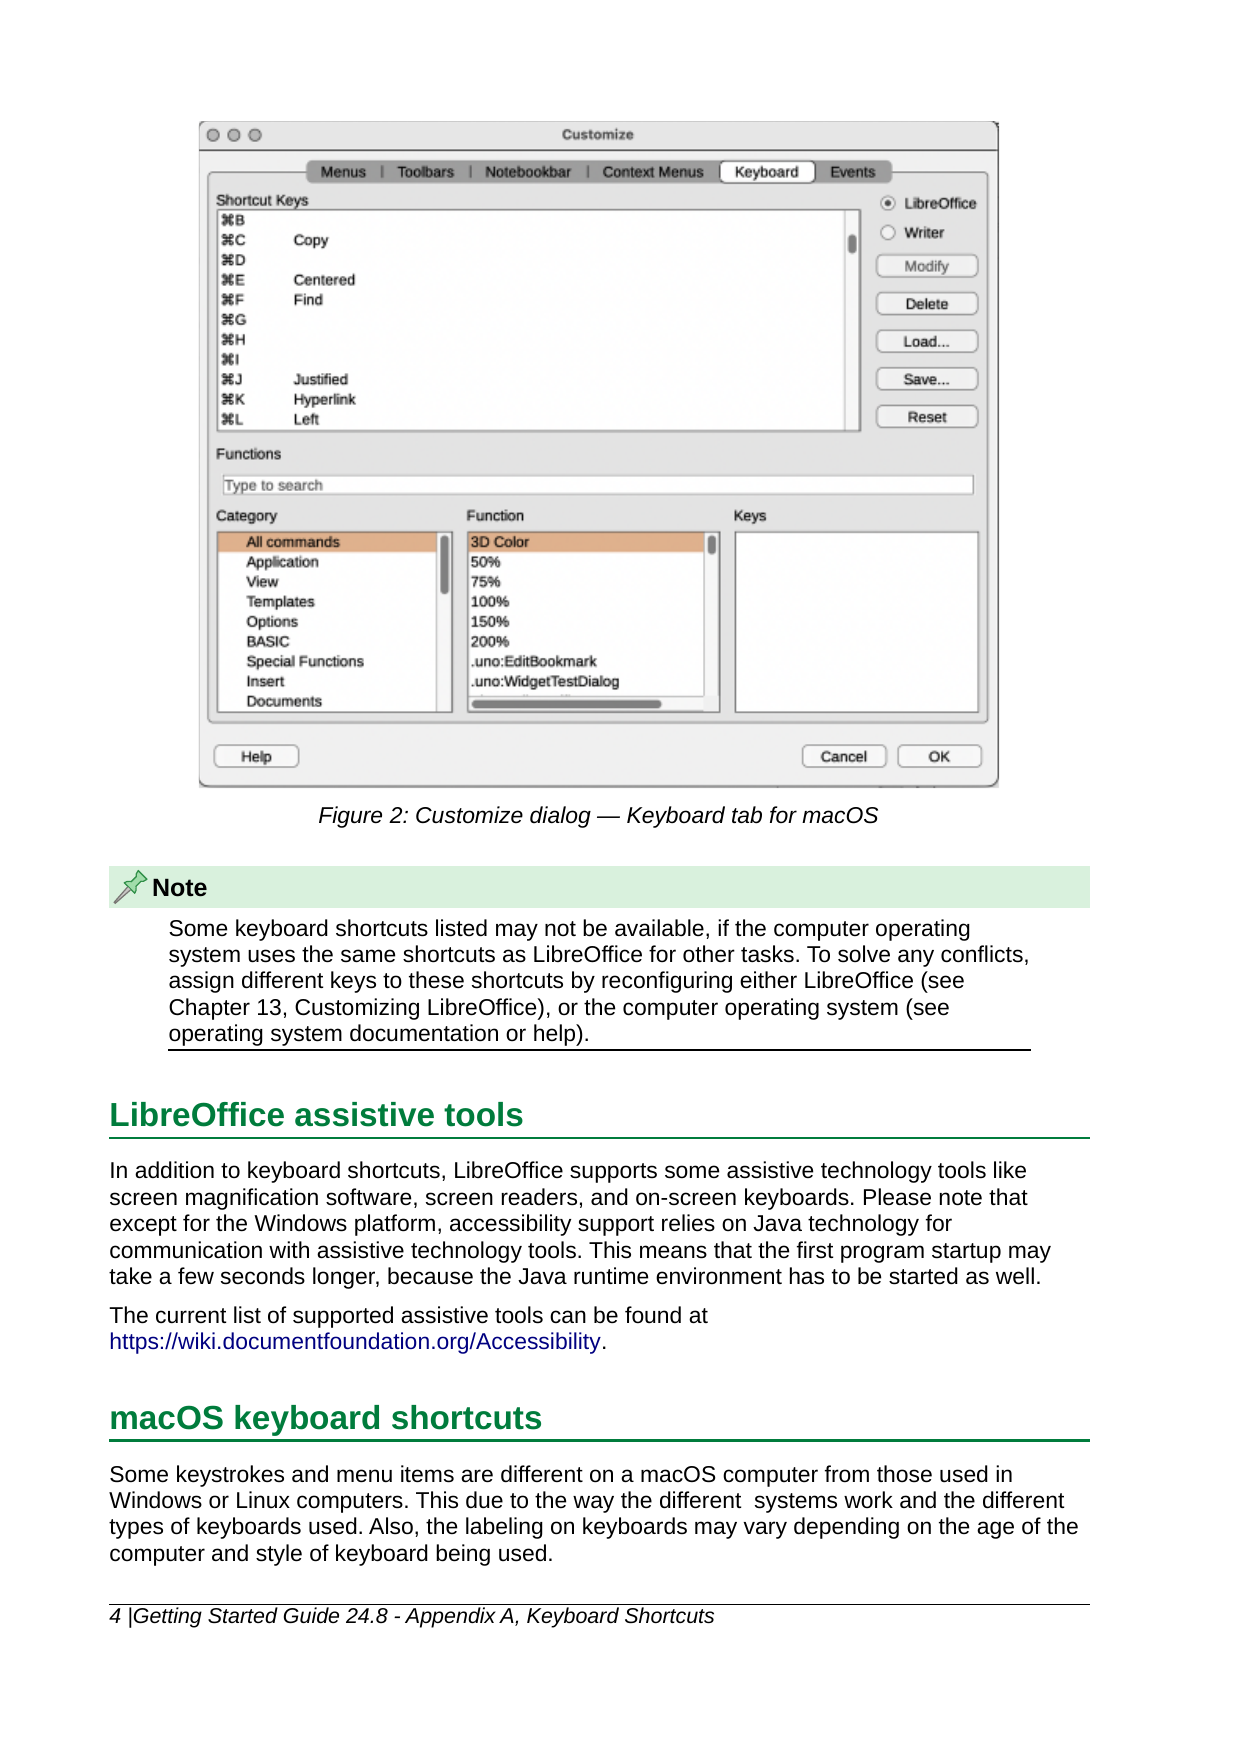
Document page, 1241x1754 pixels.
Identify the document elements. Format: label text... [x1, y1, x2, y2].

subtitle macOS keyboard shortcuts [109, 1398, 1090, 1439]
subtitle Note [151, 866, 1090, 908]
text The current list of supported assistive tools can be found at https://wiki.documentfoundation.org/Accessibility. [109, 1302, 1090, 1354]
picture [198, 121, 1001, 790]
text Figure 2: Customize dialog — Keyboard tab for macOS [199, 802, 1000, 828]
subtitle LibreOffice assistive tools [109, 1095, 1090, 1137]
text Some keyboard shortcuts listed may not be available, if the computer operating system uses the same shortcuts as LibreOffice for other tasks. To solve any conflicts, assign different keys to these shortcuts by reconfiguring either LibreOffice (see Chapter 13, Customizing LibreOffice), or the computer operating system (see operating system documentation or help). [168, 915, 1031, 1049]
text In addition to keyboard shortcuts, LibreOffice supports some assistive technology tools like screen magnification software, screen readers, and on-screen keyboards. Please note that except for the Windows platform, accessibility support relies on Java technology for communication with assistive technology tools. This means that the first program startup may take a few seconds longer, because the Java runtime environment has to be started as well. [109, 1157, 1090, 1289]
text Some keystrokes and menu items are different on a macOS computer from those used in Windows or Linux computers. This due to the way the different systems work and the different types of keyboards used. Also, the labeling on keyboards may vary depending on the age of the computer and style of keyboard being used. [109, 1461, 1090, 1566]
